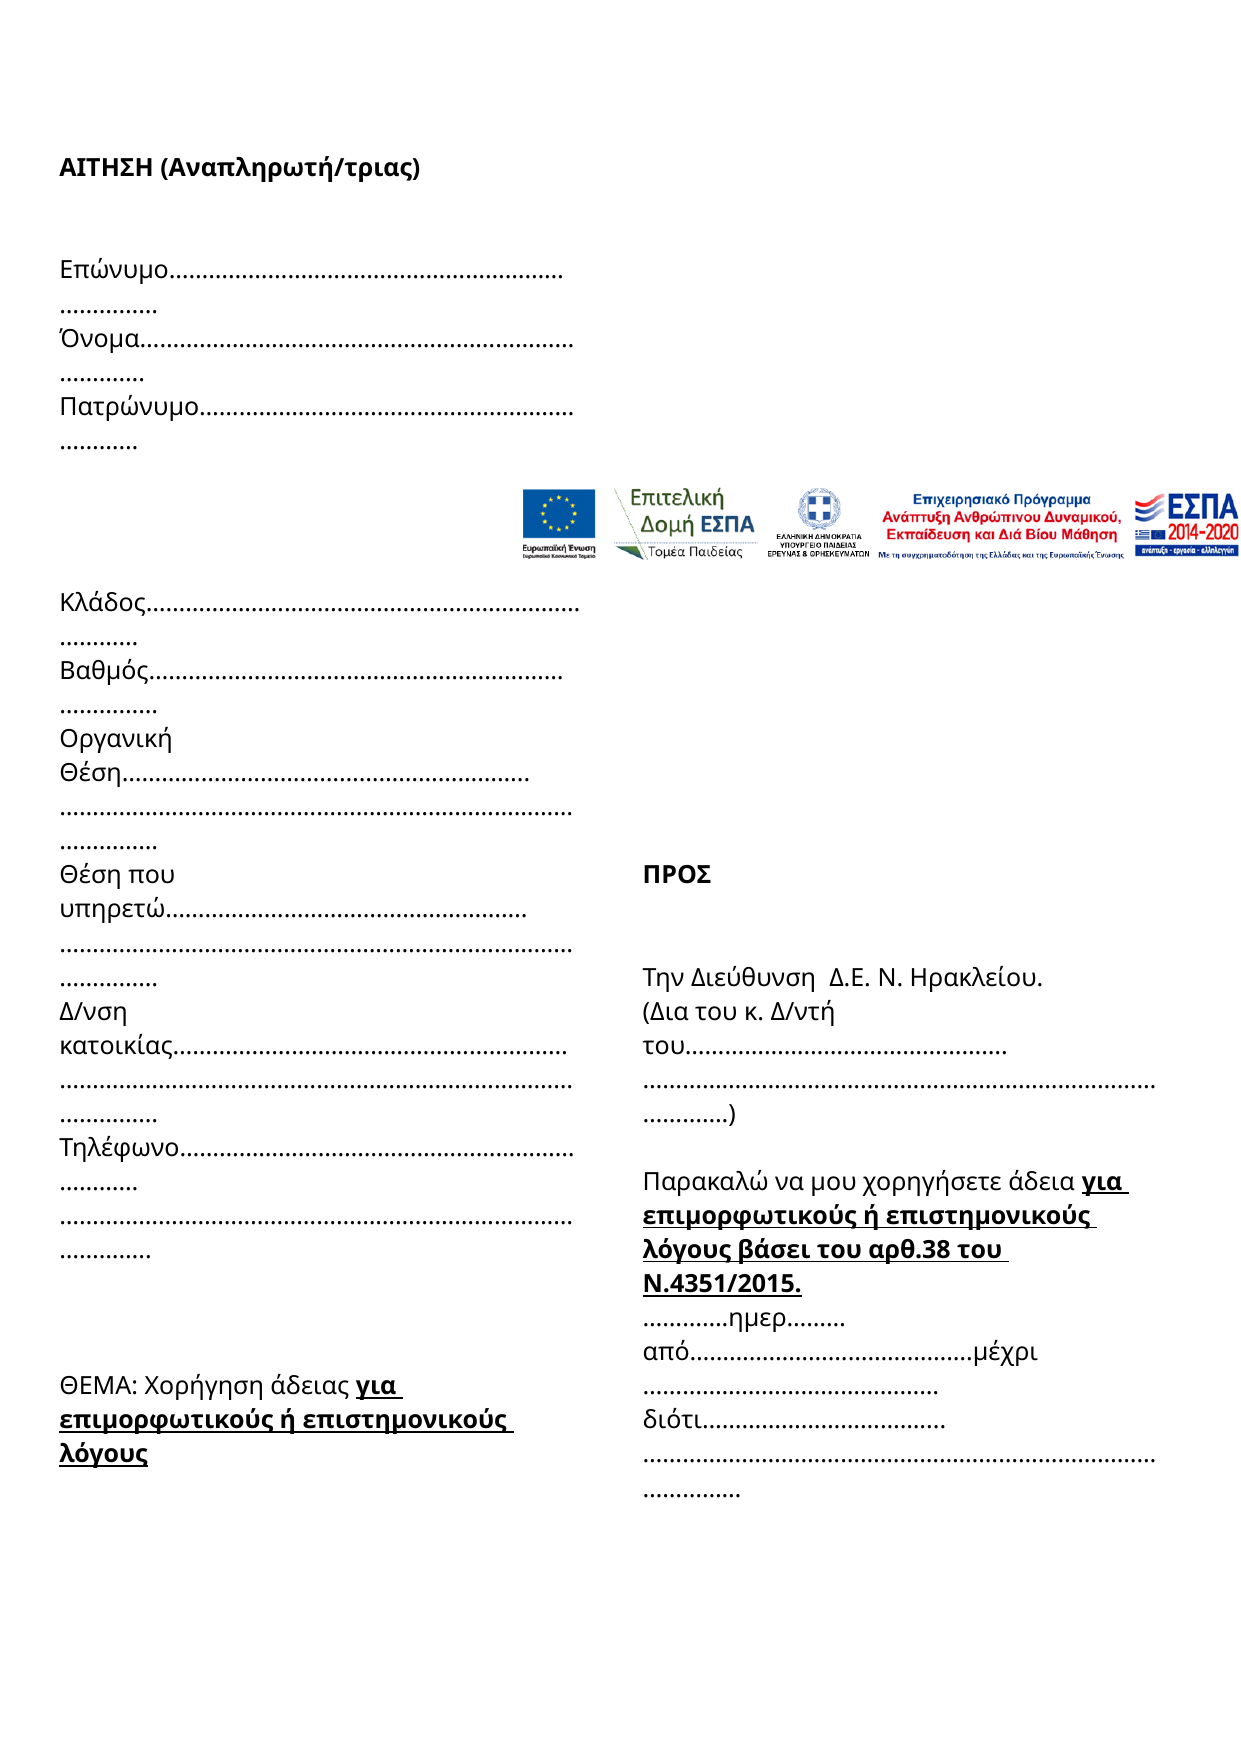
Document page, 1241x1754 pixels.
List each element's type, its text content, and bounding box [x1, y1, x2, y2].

text Δ/νση κατοικίας…………………………………………………… [59, 993, 583, 1061]
text ΘΕΜΑ: Χορήγηση άδειας για επιμορφωτικούς ή επιστημονικούς λόγους [59, 1368, 583, 1470]
text Επώνυμο………………………………………………………………… [59, 252, 583, 320]
text ……………………………………………………………………………….. [59, 1198, 583, 1266]
text Οργανική Θέση…………………………………………………….. [59, 721, 583, 789]
text Παρακαλώ να μου χορηγήσετε άδεια για επιμορφωτικούς ή επιστημονικούς λόγους βάσει του αρθ.38 του Ν.4351/2015. [642, 1164, 1167, 1300]
text ΠΡΟΣ [642, 857, 1167, 891]
text ………………………………………………………………………………… [59, 789, 583, 857]
text ………………………………………………………………………………… [59, 925, 583, 993]
text Πατρώνυμο…………………………………………………………… [59, 388, 583, 457]
text ΑΙΤΗΣΗ (Αναπληρωτή/τριας) [59, 150, 583, 218]
text Την Διεύθυνση Δ.Ε. Ν. Ηρακλείου. [642, 959, 1167, 993]
text ………………………………………………………………………………… [59, 1061, 583, 1129]
text Βαθμός…………………………………………………………………… [59, 653, 583, 721]
text Τηλέφωνο……………………………………………………………… [59, 1129, 583, 1198]
text ……………………………………………………………………………….) [642, 1061, 1167, 1129]
text Κλάδος…………………………………………………………………… [59, 457, 583, 653]
text ………….ημερ………από…………………………………….μέχρι ………………………………………διότι…………………………….... [642, 1300, 1167, 1436]
text Θέση που υπηρετώ………………………………………………. [59, 857, 583, 925]
text ………………………………………………………………………………… [642, 1436, 1167, 1504]
picture [583, 465, 1241, 585]
text (Δια του κ. Δ/ντή του…………………………………………. [642, 993, 1167, 1061]
text Όνομα……………………………………………………………………. [59, 320, 583, 388]
